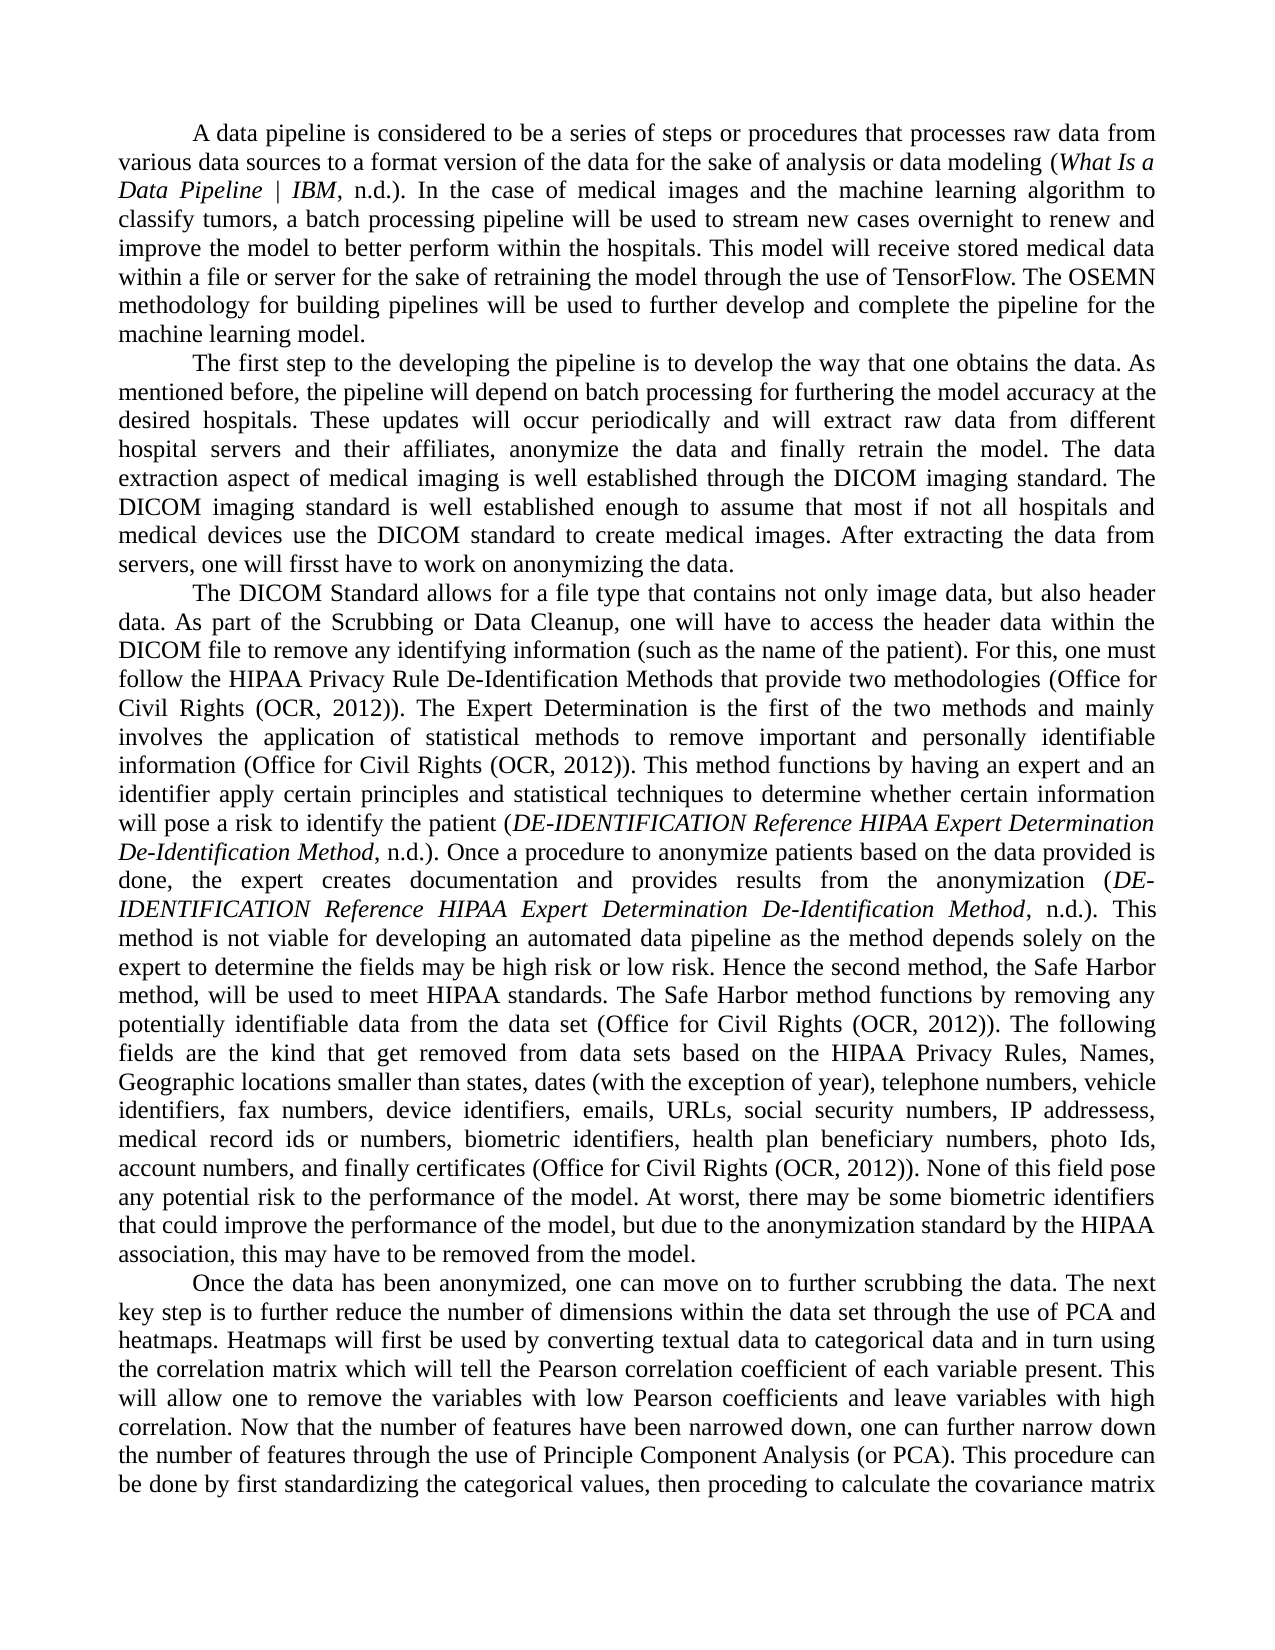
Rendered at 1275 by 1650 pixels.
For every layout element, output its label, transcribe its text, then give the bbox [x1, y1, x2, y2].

text Once the data has been anonymized, one can move on to further scrubbing the data. The next key step is to further reduce the number of dimensions within the data set through the use of PCA and heatmaps. Heatmaps will first be used by converting textual data to categorical data and in turn using the correlation matrix which will tell the Pearson correlation coefficient of each variable present. This will allow one to remove the variables with low Pearson coefficients and leave variables with high correlation. Now that the number of features have been narrowed down, one can further narrow down the number of features through the use of Principle Component Analysis (or PCA). This procedure can be done by first standardizing the categorical values, then proceding to calculate the covariance matrix [118, 1268, 1157, 1498]
text The DICOM Standard allows for a file type that contains not only image data, but also header data. As part of the Scrubbing or Data Cleanup, one will have to access the header data within the DICOM file to remove any identifying information (such as the name of the patient). For this, one must follow the HIPAA Privacy Rule De-Identification Methods that provide two methodologies (Office for Civil Rights (OCR, 2012)). The Expert Determination is the first of the two methods and mainly involves the application of statistical methods to remove important and personally identifiable information (Office for Civil Rights (OCR, 2012)). This method functions by having an expert and an identifier apply certain principles and statistical techniques to determine whether certain information will pose a risk to identify the patient (DE-IDENTIFICATION Reference HIPAA Expert Determination De-Identification Method, n.d.). Once a procedure to anonymize patients based on the data provided is done, the expert creates documentation and provides results from the anonymization (DE-IDENTIFICATION Reference HIPAA Expert Determination De-Identification Method, n.d.). This method is not viable for developing an automated data pipeline as the method depends solely on the expert to determine the fields may be high risk or low risk. Hence the second method, the Safe Harbor method, will be used to meet HIPAA standards. The Safe Harbor method functions by removing any potentially identifiable data from the data set (Office for Civil Rights (OCR, 2012)). The following fields are the kind that get removed from data sets based on the HIPAA Privacy Rules, Names, Geographic locations smaller than states, dates (with the exception of year), telephone numbers, vehicle identifiers, fax numbers, device identifiers, emails, URLs, social security numbers, IP addressess, medical record ids or numbers, biometric identifiers, health plan beneficiary numbers, photo Ids, account numbers, and finally certificates (Office for Civil Rights (OCR, 2012)). None of this field pose any potential risk to the performance of the model. At worst, there may be some biometric identifiers that could improve the performance of the model, but due to the anonymization standard by the HIPAA association, this may have to be removed from the model. [118, 578, 1157, 1268]
text The first step to the developing the pipeline is to develop the way that one obtains the data. As mentioned before, the pipeline will depend on batch processing for furthering the model accuracy at the desired hospitals. These updates will occur periodically and will extract raw data from different hospital servers and their affiliates, anonymize the data and finally retrain the model. The data extraction aspect of medical imaging is well established through the DICOM imaging standard. The DICOM imaging standard is well established enough to assume that most if not all hospitals and medical devices use the DICOM standard to create medical images. After extracting the data from servers, one will firsst have to work on anonymizing the data. [118, 348, 1157, 578]
text A data pipeline is considered to be a series of steps or procedures that processes raw data from various data sources to a format version of the data for the sake of analysis or data modeling (What Is a Data Pipeline | IBM, n.d.). In the case of medical images and the machine learning algorithm to classify tumors, a batch processing pipeline will be used to stream new cases overnight to renew and improve the model to better perform within the hospitals. This model will receive stored medical data within a file or server for the sake of retraining the model through the use of TensorFlow. The OSEMN methodology for building pipelines will be used to further develop and complete the pipeline for the machine learning model. [118, 118, 1157, 348]
